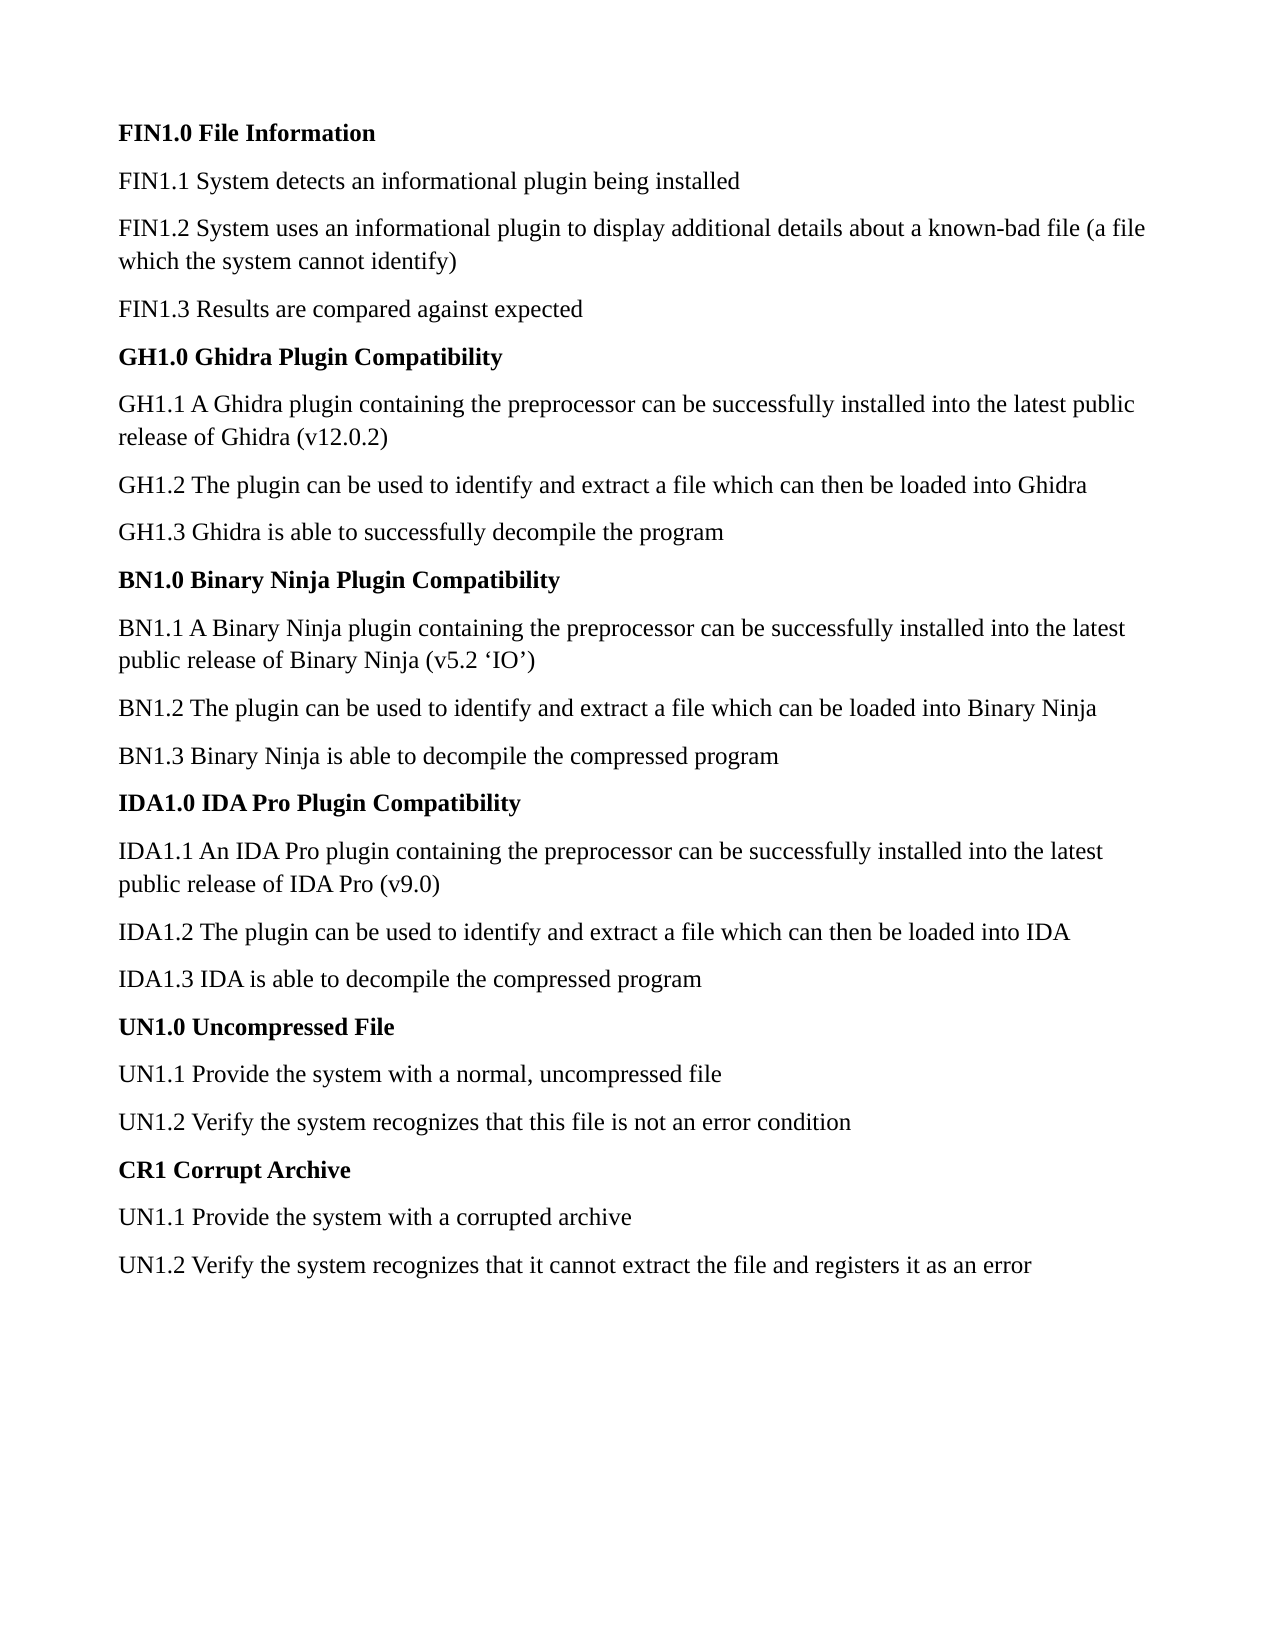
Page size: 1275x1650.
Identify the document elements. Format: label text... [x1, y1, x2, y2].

text UN1.2 Verify the system recognizes that this file is not an error condition [118, 1107, 1157, 1136]
text GH1.0 Ghidra Plugin Compatibility [118, 342, 1157, 370]
text FIN1.1 System detects an informational plugin being installed [118, 166, 1157, 194]
text UN1.0 Uncompressed File [118, 1012, 1157, 1041]
text BN1.3 Binary Ninja is able to decompile the compressed program [118, 741, 1157, 769]
text BN1.1 A Binary Ninja plugin containing the preprocessor can be successfully installed into the latest public release of Binary Ninja (v5.2 ‘IO’) [118, 613, 1157, 674]
text UN1.1 Provide the system with a normal, uncompressed file [118, 1059, 1157, 1088]
text FIN1.2 System uses an informational plugin to display additional details about a known-bad file (a file which the system cannot identify) [118, 213, 1157, 275]
text GH1.1 A Ghidra plugin containing the preprocessor can be successfully installed into the latest public release of Ghidra (v12.0.2) [118, 389, 1157, 451]
text BN1.0 Binary Ninja Plugin Compatibility [118, 565, 1157, 594]
text FIN1.0 File Information [118, 118, 1157, 147]
text IDA1.3 IDA is able to decompile the compressed program [118, 964, 1157, 993]
text UN1.2 Verify the system recognizes that it cannot extract the file and registers it as an error [118, 1250, 1157, 1279]
text IDA1.0 IDA Pro Plugin Compatibility [118, 788, 1157, 817]
text BN1.2 The plugin can be used to identify and extract a file which can be loaded into Binary Ninja [118, 693, 1157, 722]
text FIN1.3 Results are compared against expected [118, 294, 1157, 323]
text GH1.2 The plugin can be used to identify and extract a file which can then be loaded into Ghidra [118, 470, 1157, 498]
text UN1.1 Provide the system with a corrupted archive [118, 1202, 1157, 1231]
text IDA1.2 The plugin can be used to identify and extract a file which can then be loaded into IDA [118, 917, 1157, 945]
text CR1 Corrupt Archive [118, 1155, 1157, 1183]
text GH1.3 Ghidra is able to successfully decompile the program [118, 517, 1157, 546]
text IDA1.1 An IDA Pro plugin containing the preprocessor can be successfully installed into the latest public release of IDA Pro (v9.0) [118, 836, 1157, 898]
